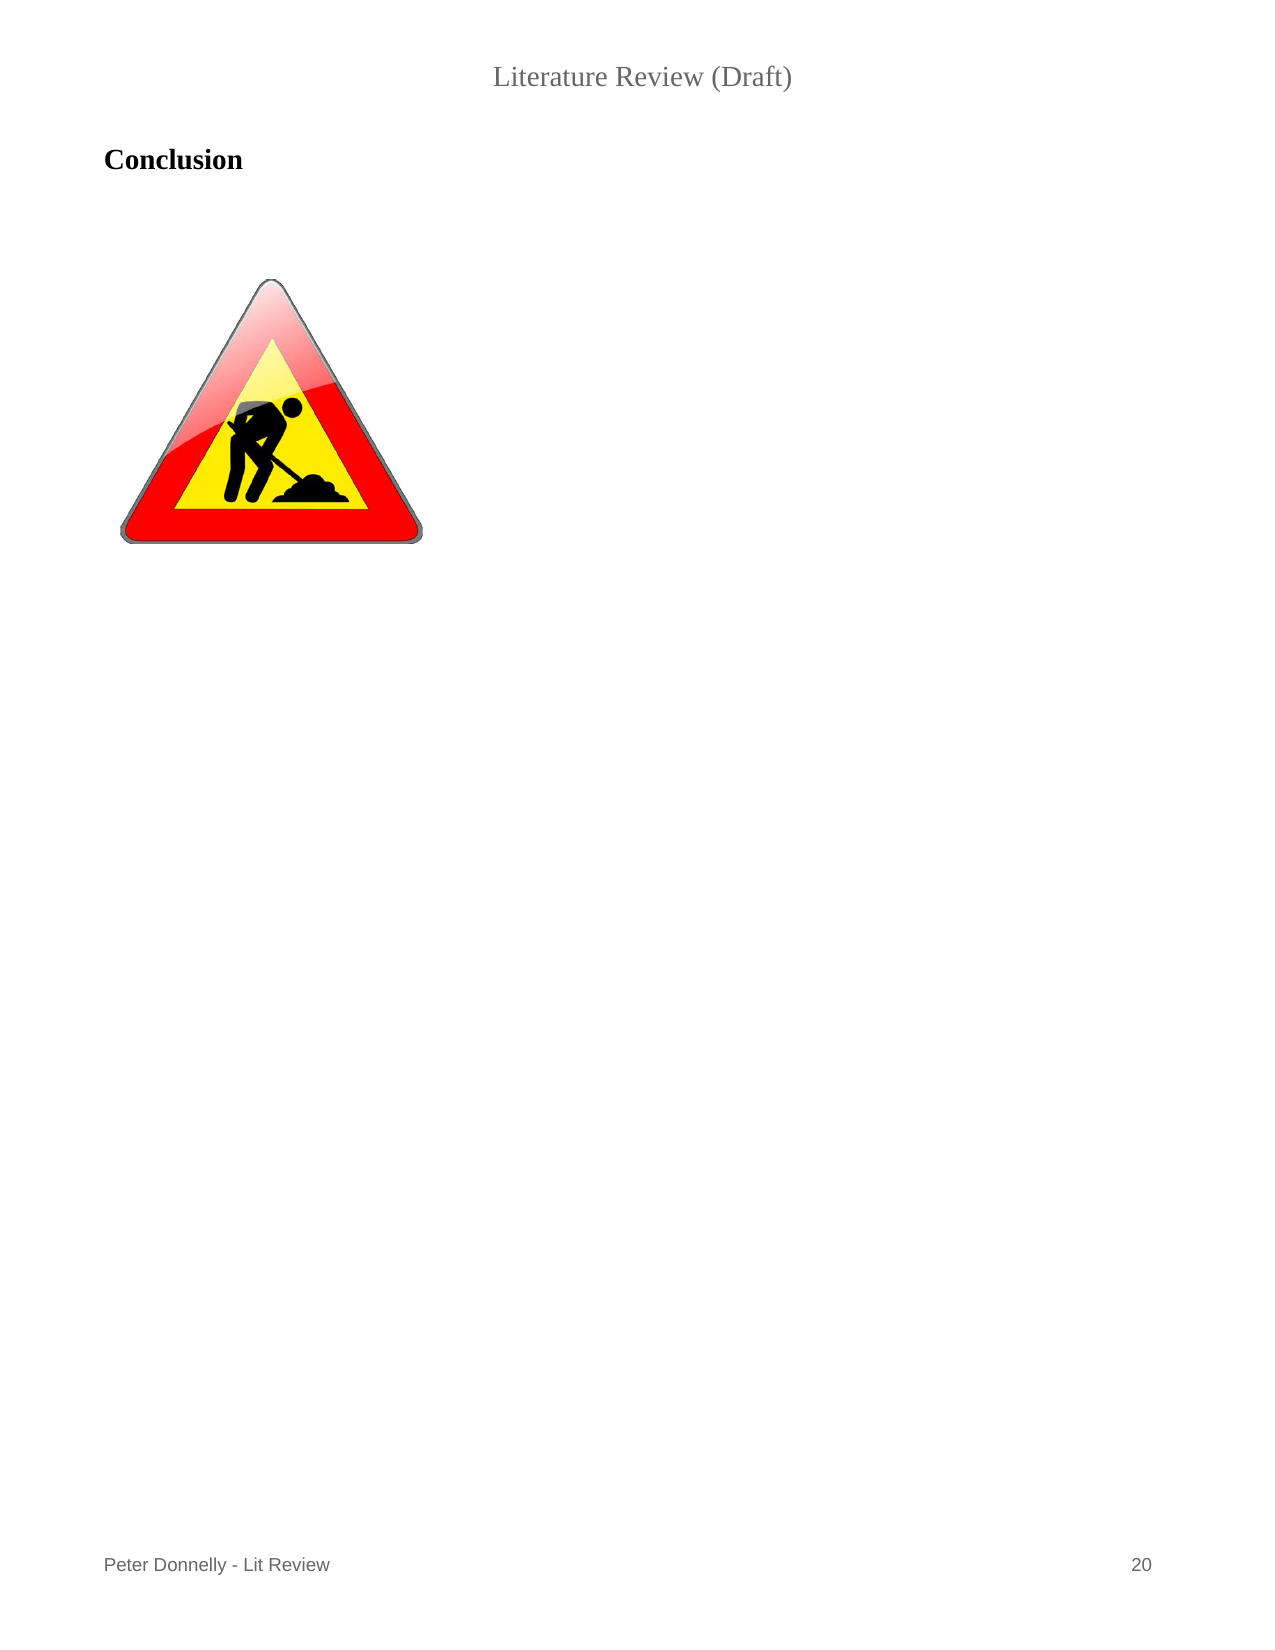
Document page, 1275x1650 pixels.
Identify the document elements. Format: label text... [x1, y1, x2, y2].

picture [120, 279, 423, 544]
subtitle Conclusion [103, 142, 1181, 176]
